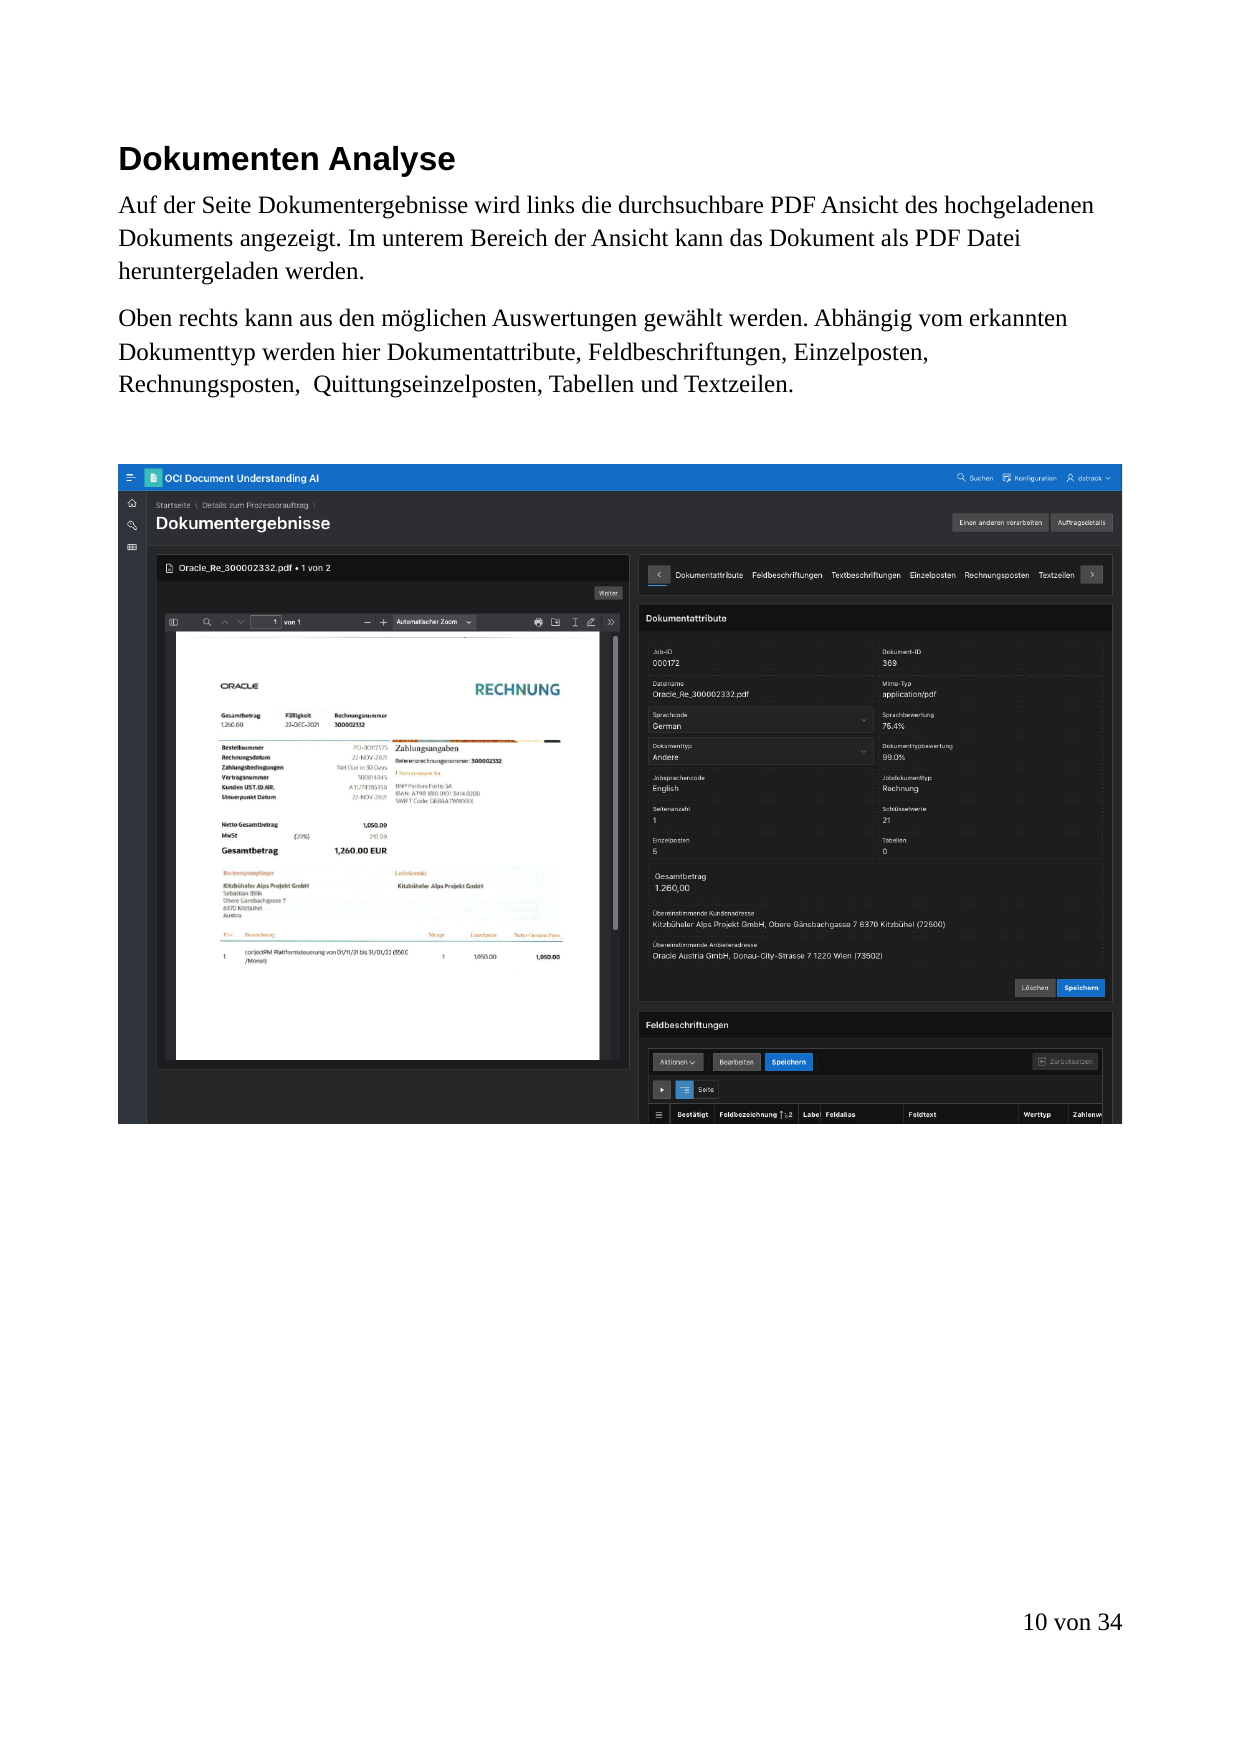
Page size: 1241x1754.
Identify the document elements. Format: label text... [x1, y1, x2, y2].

subtitle Dokumenten Analyse [118, 139, 1122, 177]
text Auf der Seite Dokumentergebnisse wird links die durchsuchbare PDF Ansicht des hochgeladenen Dokuments angezeigt. Im unterem Bereich der Ansicht kann das Dokument als PDF Datei heruntergeladen werden. [118, 190, 1122, 285]
text Oben rechts kann aus den möglichen Auswertungen gewählt werden. Abhängig vom erkannten Dokumenttyp werden hier Dokumentattribute, Feldbeschriftungen, Einzelposten, Rechnungsposten, Quittungseinzelposten, Tabellen und Textzeilen. [118, 303, 1122, 398]
picture [118, 464, 1123, 1124]
